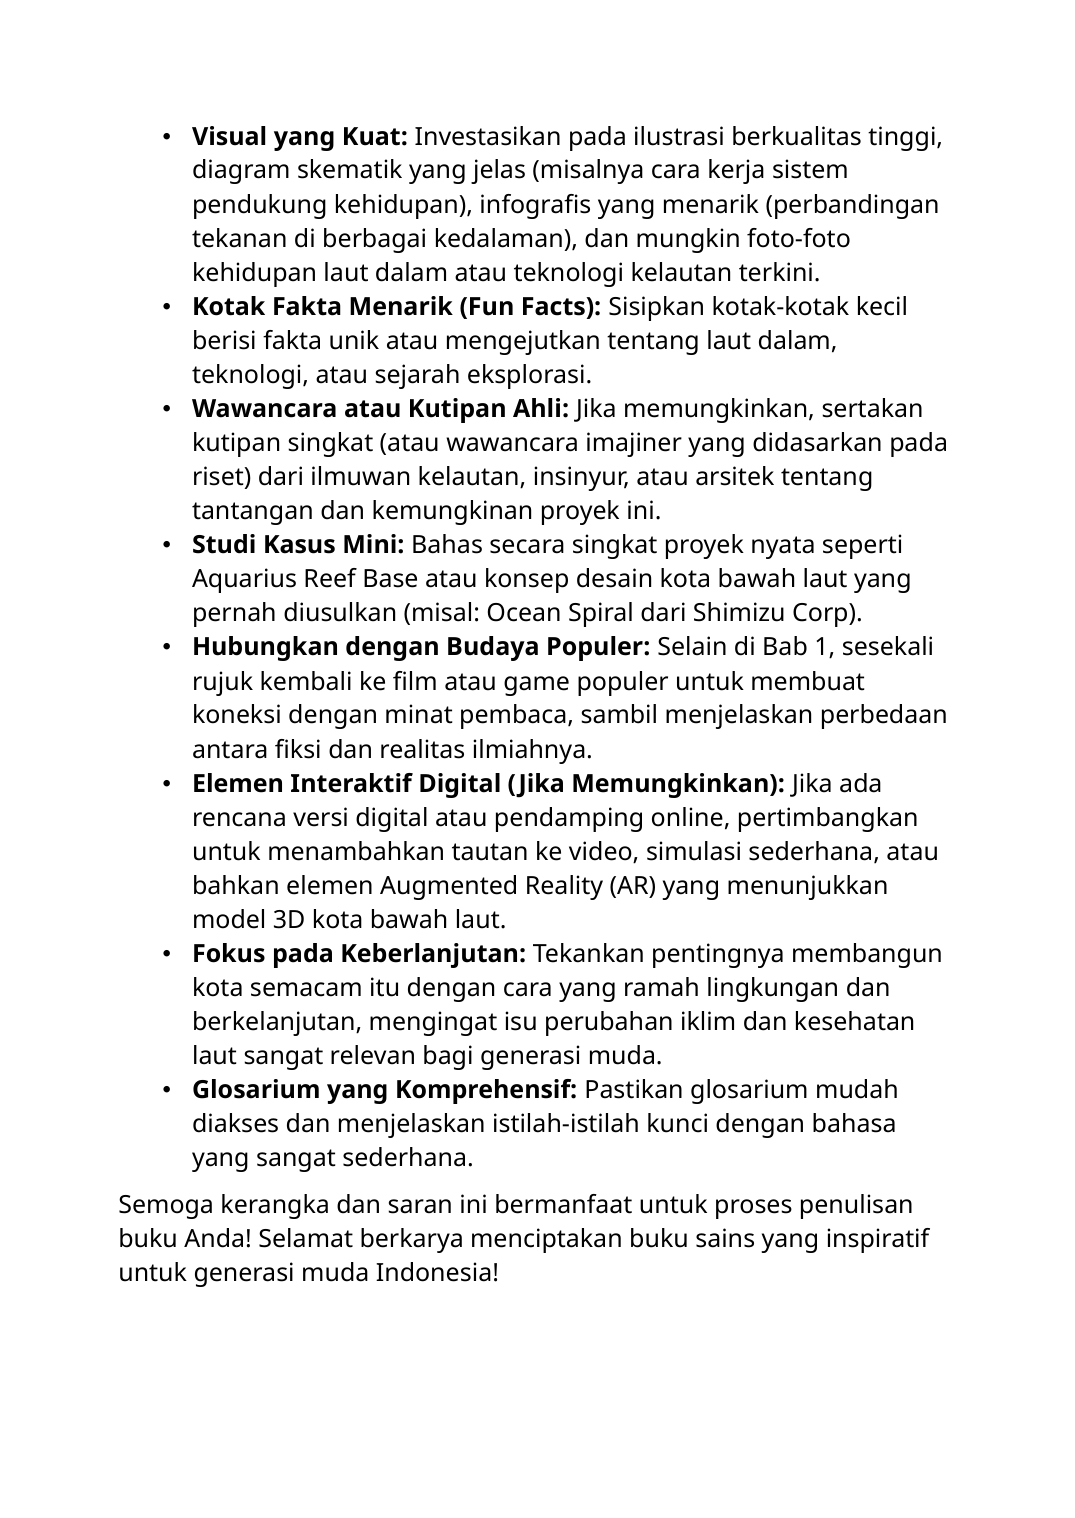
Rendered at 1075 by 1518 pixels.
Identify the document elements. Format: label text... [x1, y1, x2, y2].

list Fokus pada Keberlanjutan: Tekankan pentingnya membangun kota semacam itu dengan cara yang ramah lingkungan dan berkelanjutan, mengingat isu perubahan iklim dan kesehatan laut sangat relevan bagi generasi muda. [162, 936, 957, 1072]
list Kotak Fakta Menarik (Fun Facts): Sisipkan kotak-kotak kecil berisi fakta unik atau mengejutkan tentang laut dalam, teknologi, atau sejarah eksplorasi. [162, 288, 957, 391]
list Elemen Interaktif Digital (Jika Memungkinkan): Jika ada rencana versi digital atau pendamping online, pertimbangkan untuk menambahkan tautan ke video, simulasi sederhana, atau bahkan elemen Augmented Reality (AR) yang menunjukkan model 3D kota bawah laut. [162, 765, 957, 936]
list Visual yang Kuat: Investasikan pada ilustrasi berkualitas tinggi, diagram skematik yang jelas (misalnya cara kerja sistem pendukung kehidupan), infografis yang menarik (perbandingan tekanan di berbagai kedalaman), dan mungkin foto-foto kehidupan laut dalam atau teknologi kelautan terkini. [162, 118, 957, 288]
list Studi Kasus Mini: Bahas secara singkat proyek nyata seperti Aquarius Reef Base atau konsep desain kota bawah laut yang pernah diusulkan (misal: Ocean Spiral dari Shimizu Corp). [162, 527, 957, 629]
list Hubungkan dengan Budaya Populer: Selain di Bab 1, sesekali rujuk kembali ke film atau game populer untuk membuat koneksi dengan minat pembaca, sambil menjelaskan perbedaan antara fiksi dan realitas ilmiahnya. [162, 629, 957, 765]
text Semoga kerangka dan saran ini bermanfaat untuk proses penulisan buku Anda! Selamat berkarya menciptakan buku sains yang inspiratif untuk generasi muda Indonesia! [118, 1187, 957, 1289]
list Wawancara atau Kutipan Ahli: Jika memungkinkan, sertakan kutipan singkat (atau wawancara imajiner yang didasarkan pada riset) dari ilmuwan kelautan, insinyur, atau arsitek tentang tantangan dan kemungkinan proyek ini. [162, 391, 957, 527]
list Glosarium yang Komprehensif: Pastikan glosarium mudah diakses dan menjelaskan istilah-istilah kunci dengan bahasa yang sangat sederhana. [162, 1072, 957, 1174]
